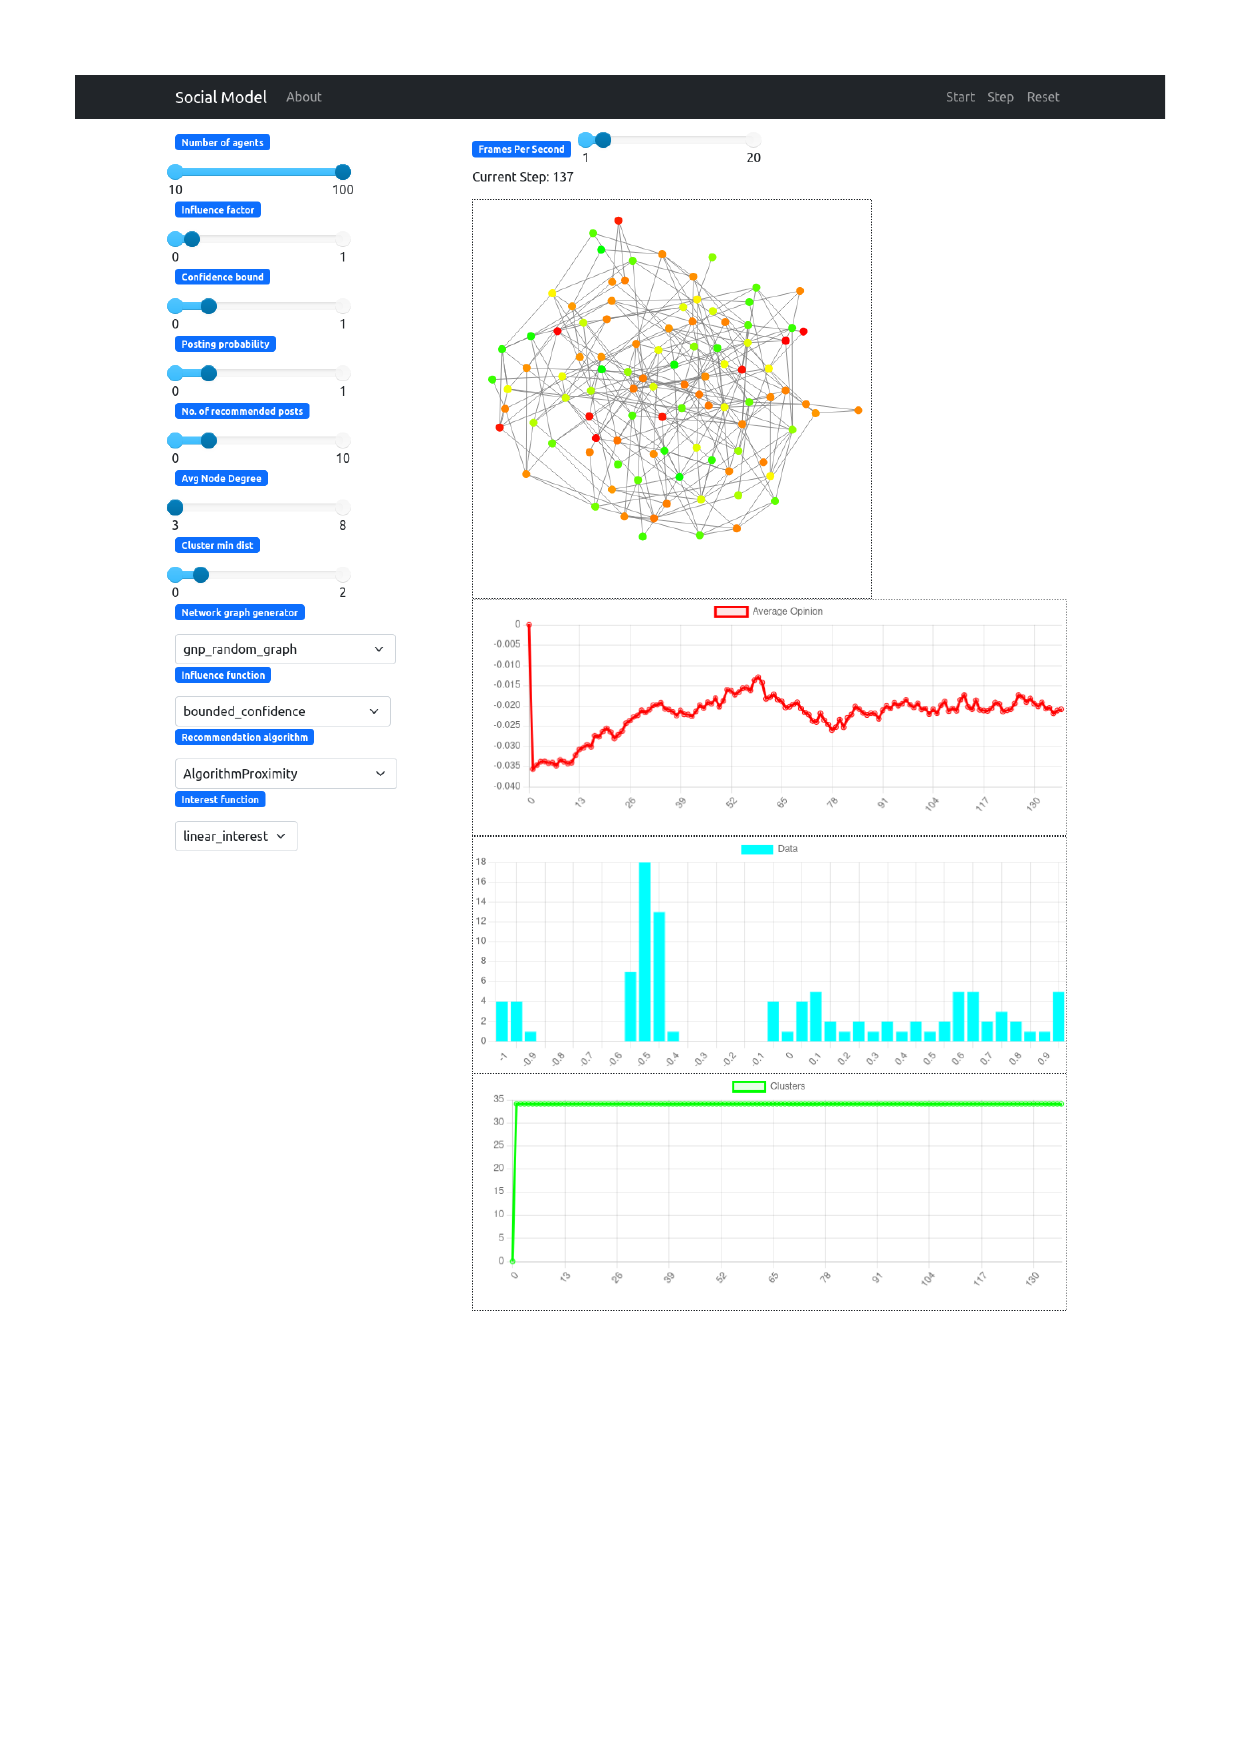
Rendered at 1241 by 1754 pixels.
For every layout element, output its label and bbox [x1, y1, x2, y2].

picture [75, 75, 1166, 1312]
